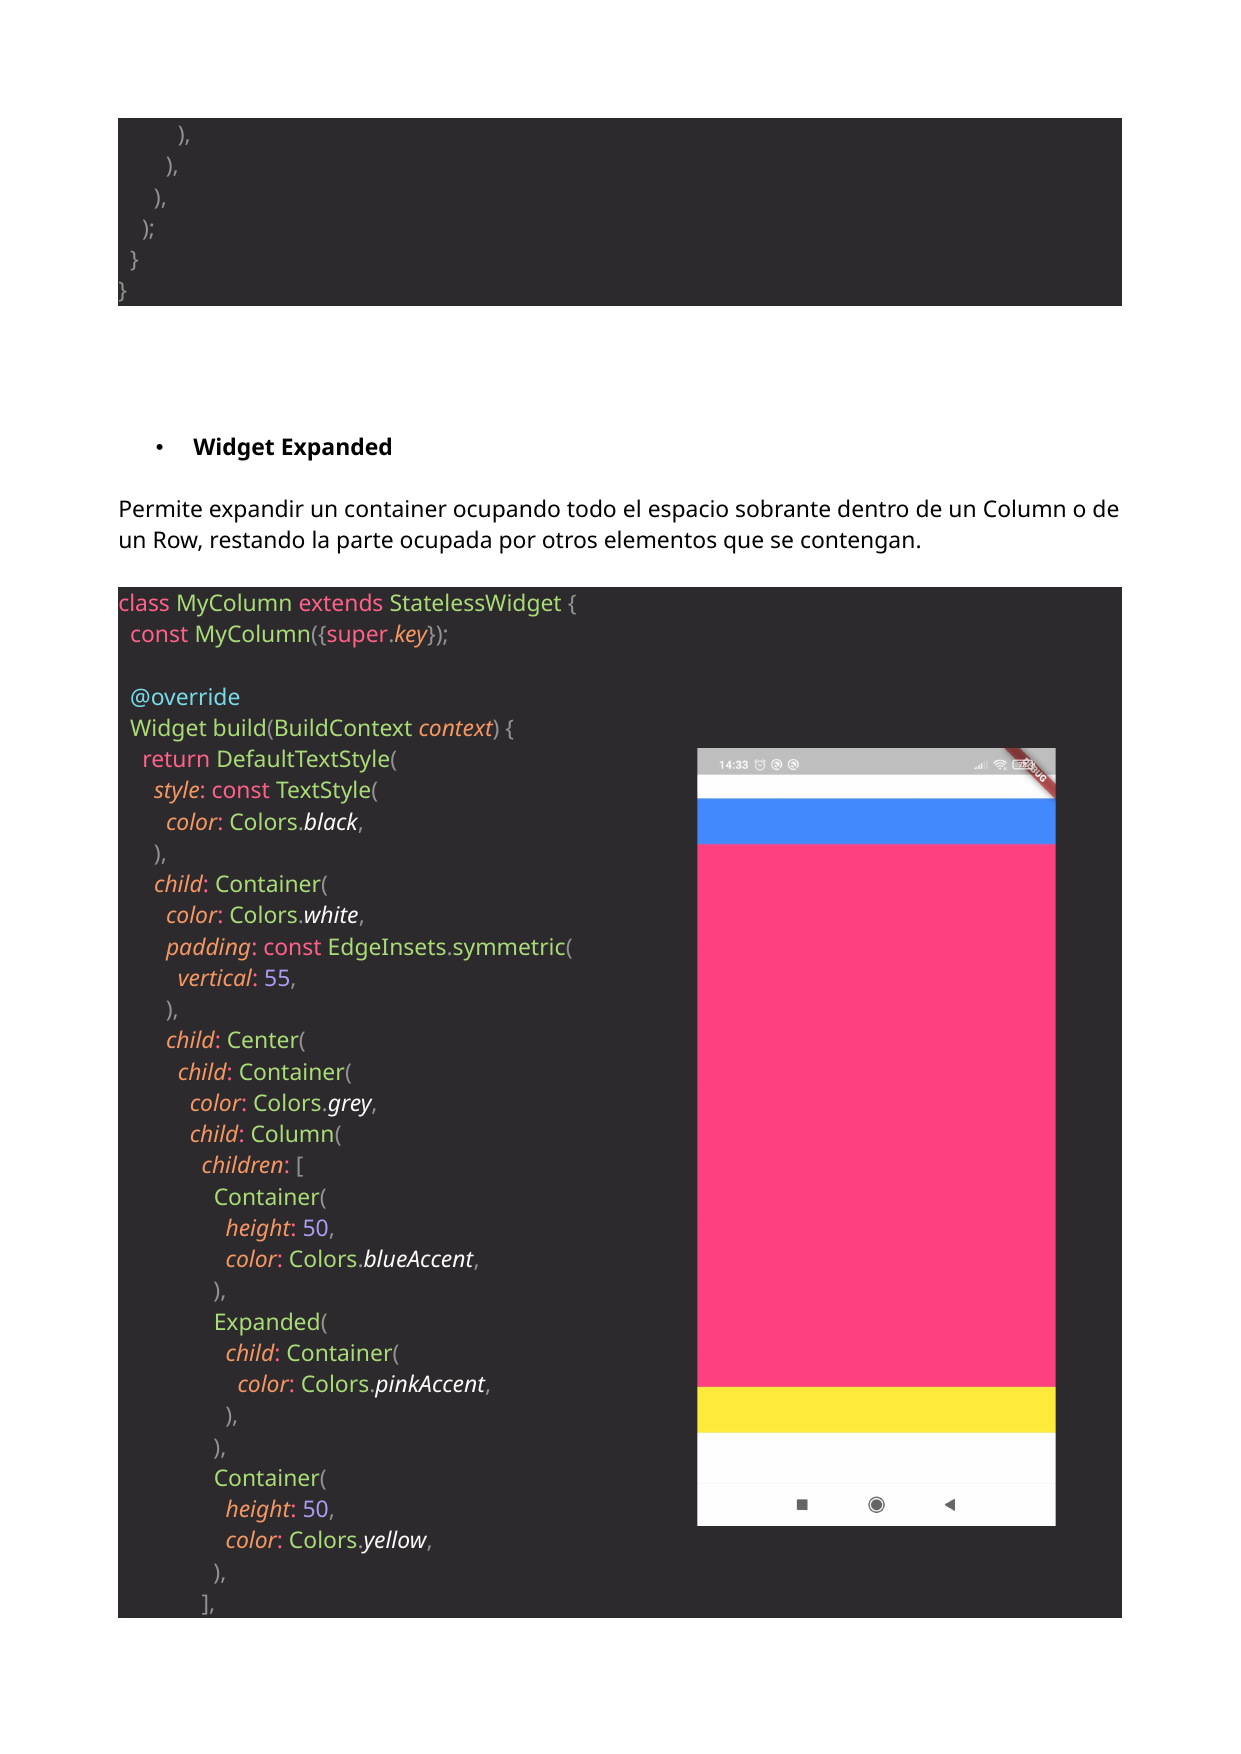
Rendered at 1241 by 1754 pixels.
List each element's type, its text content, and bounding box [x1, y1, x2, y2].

text Permite expandir un container ocupando todo el espacio sobrante dentro de un Column o de un Row, restando la parte ocupada por otros elementos que se contengan. [118, 493, 1122, 556]
list Widget Expanded [156, 431, 1122, 462]
picture [697, 748, 1056, 1526]
text class MyColumn extends StatelessWidget { const MyColumn({super.key}); @override Widget build(BuildContext context) { return DefaultTextStyle( style: const TextStyle( color: Colors.black, ), child: Container( color: Colors.white, padding: const EdgeInsets.symmetric( vertical: 55, ), child: Center( child: Container( color: Colors.grey, child: Column( children: [ Container( height: 50, color: Colors.blueAccent, ), Expanded( child: Container( color: Colors.pinkAccent, ), ), Container( height: 50, color: Colors.yellow, ), ], [118, 587, 1122, 1618]
text ), ), ), ); } } [118, 118, 1122, 306]
